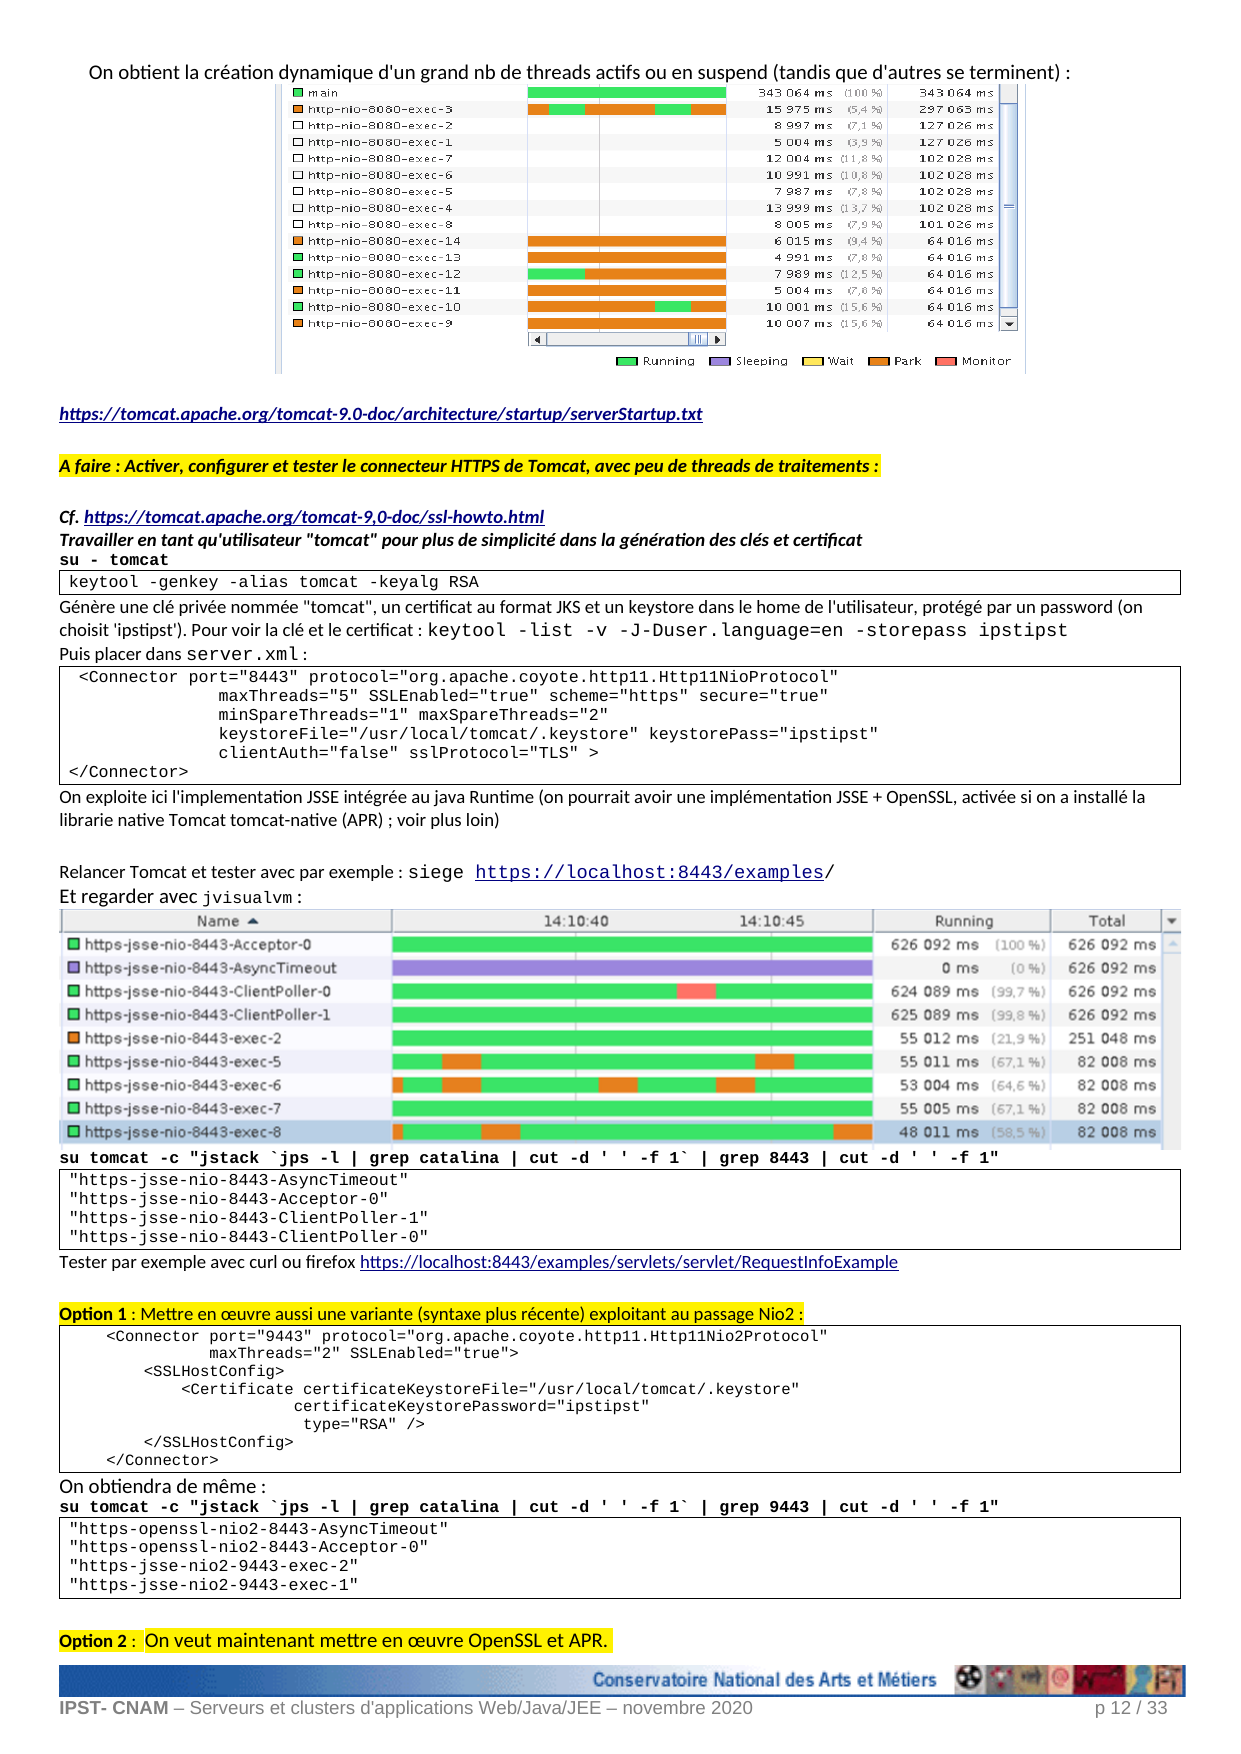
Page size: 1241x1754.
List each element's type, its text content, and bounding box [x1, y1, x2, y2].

text keystoreFile="/usr/local/tomcat/.keystore" keystorePass="ipstipst" [60, 722, 1180, 741]
text <Connector port="9443" protocol="org.apache.coyote.http11.Http11Nio2Protocol" [60, 1326, 1180, 1343]
text </Connector> [60, 1449, 1180, 1472]
text On obtient la création dynamique d'un grand nb de threads actifs ou en suspend (tandis que d'autres se terminent) : [59, 59, 1181, 84]
text <Certificate certificateKeystoreFile="/usr/local/tomcat/.keystore" [60, 1378, 1180, 1396]
text On exploite ici l'implementation JSSE intégrée au java Runtime (on pourrait avoir une implémentation JSSE + OpenSSL, activée si on a installé la librarie native Tomcat tomcat-native (APR) ; voir plus loin) [59, 785, 1181, 831]
text Génère une clé privée nommée "tomcat", un certificat au format JKS et un keystore dans le home de l'utilisateur, protégé par un password (on choisit 'ipstipst'). Pour voir la clé et le certificat : keytool -list -v -J-Duser.language=en -storepass ipstipst [59, 595, 1181, 642]
text A faire : Activer, configurer et tester le connecteur HTTPS de Tomcat, avec peu de threads de traitements : [59, 454, 1181, 477]
text </Connector> [60, 760, 1180, 784]
text </SSLHostConfig> [60, 1431, 1180, 1449]
text Et regarder avec jvisualvm : [59, 884, 1181, 909]
text "https-jsse-nio2-9443-exec-1" [60, 1574, 1180, 1598]
text su tomcat -c "jstack `jps -l | grep catalina | cut -d ' ' -f 1` | grep 9443 | cut -d ' ' -f 1" [59, 1498, 1181, 1517]
picture [59, 909, 1182, 1150]
text "https-jsse-nio-8443-AsyncTimeout" [60, 1170, 1180, 1187]
text type="RSA" /> [60, 1413, 1180, 1431]
text Puis placer dans server.xml : [59, 642, 1181, 666]
text <SSLHostConfig> [60, 1360, 1180, 1378]
text https://tomcat.apache.org/tomcat-9.0-doc/architecture/startup/serverStartup.txt [59, 402, 1181, 425]
text minSpareThreads="1" maxSpareThreads="2" [60, 704, 1180, 722]
text maxThreads="5" SSLEnabled="true" scheme="https" secure="true" [60, 685, 1180, 704]
text "https-jsse-nio-8443-ClientPoller-1" [60, 1206, 1180, 1225]
text Relancer Tomcat et tester avec par exemple : siege https://localhost:8443/examples/ [59, 860, 1181, 884]
text Option 2 : On veut maintenant mettre en œuvre OpenSSL et APR. [59, 1627, 1181, 1653]
text su tomcat -c "jstack `jps -l | grep catalina | cut -d ' ' -f 1` | grep 8443 | cut -d ' ' -f 1" [59, 1150, 1181, 1169]
text "https-jsse-nio2-9443-exec-2" [60, 1555, 1180, 1574]
text "https-openssl-nio2-8443-Acceptor-0" [60, 1536, 1180, 1555]
text <Connector port="8443" protocol="org.apache.coyote.http11.Http11NioProtocol" [60, 667, 1180, 685]
text certificateKeystorePassword="ipstipst" [60, 1396, 1180, 1413]
text On obtiendra de même : [59, 1473, 1181, 1498]
text su - tomcat [59, 551, 1181, 570]
text Cf. https://tomcat.apache.org/tomcat-9,0-doc/ssl-howto.html [59, 506, 1181, 528]
text maxThreads="2" SSLEnabled="true"> [60, 1343, 1180, 1360]
text "https-openssl-nio2-8443-AsyncTimeout" [60, 1518, 1180, 1536]
text Option 1 : Mettre en œuvre aussi une variante (syntaxe plus récente) exploitant au passage Nio2 : [59, 1302, 1181, 1325]
text "https-jsse-nio-8443-ClientPoller-0" [60, 1225, 1180, 1249]
picture [214, 84, 1026, 374]
text Tester par exemple avec curl ou firefox https://localhost:8443/examples/servlets/servlet/RequestInfoExample [59, 1250, 1181, 1273]
text clientAuth="false" sslProtocol="TLS" > [60, 741, 1180, 760]
text "https-jsse-nio-8443-Acceptor-0" [60, 1187, 1180, 1206]
text Travailler en tant qu'utilisateur "tomcat" pour plus de simplicité dans la génération des clés et certificat [59, 528, 1181, 551]
text keytool -genkey -alias tomcat -keyalg RSA [60, 571, 1180, 594]
